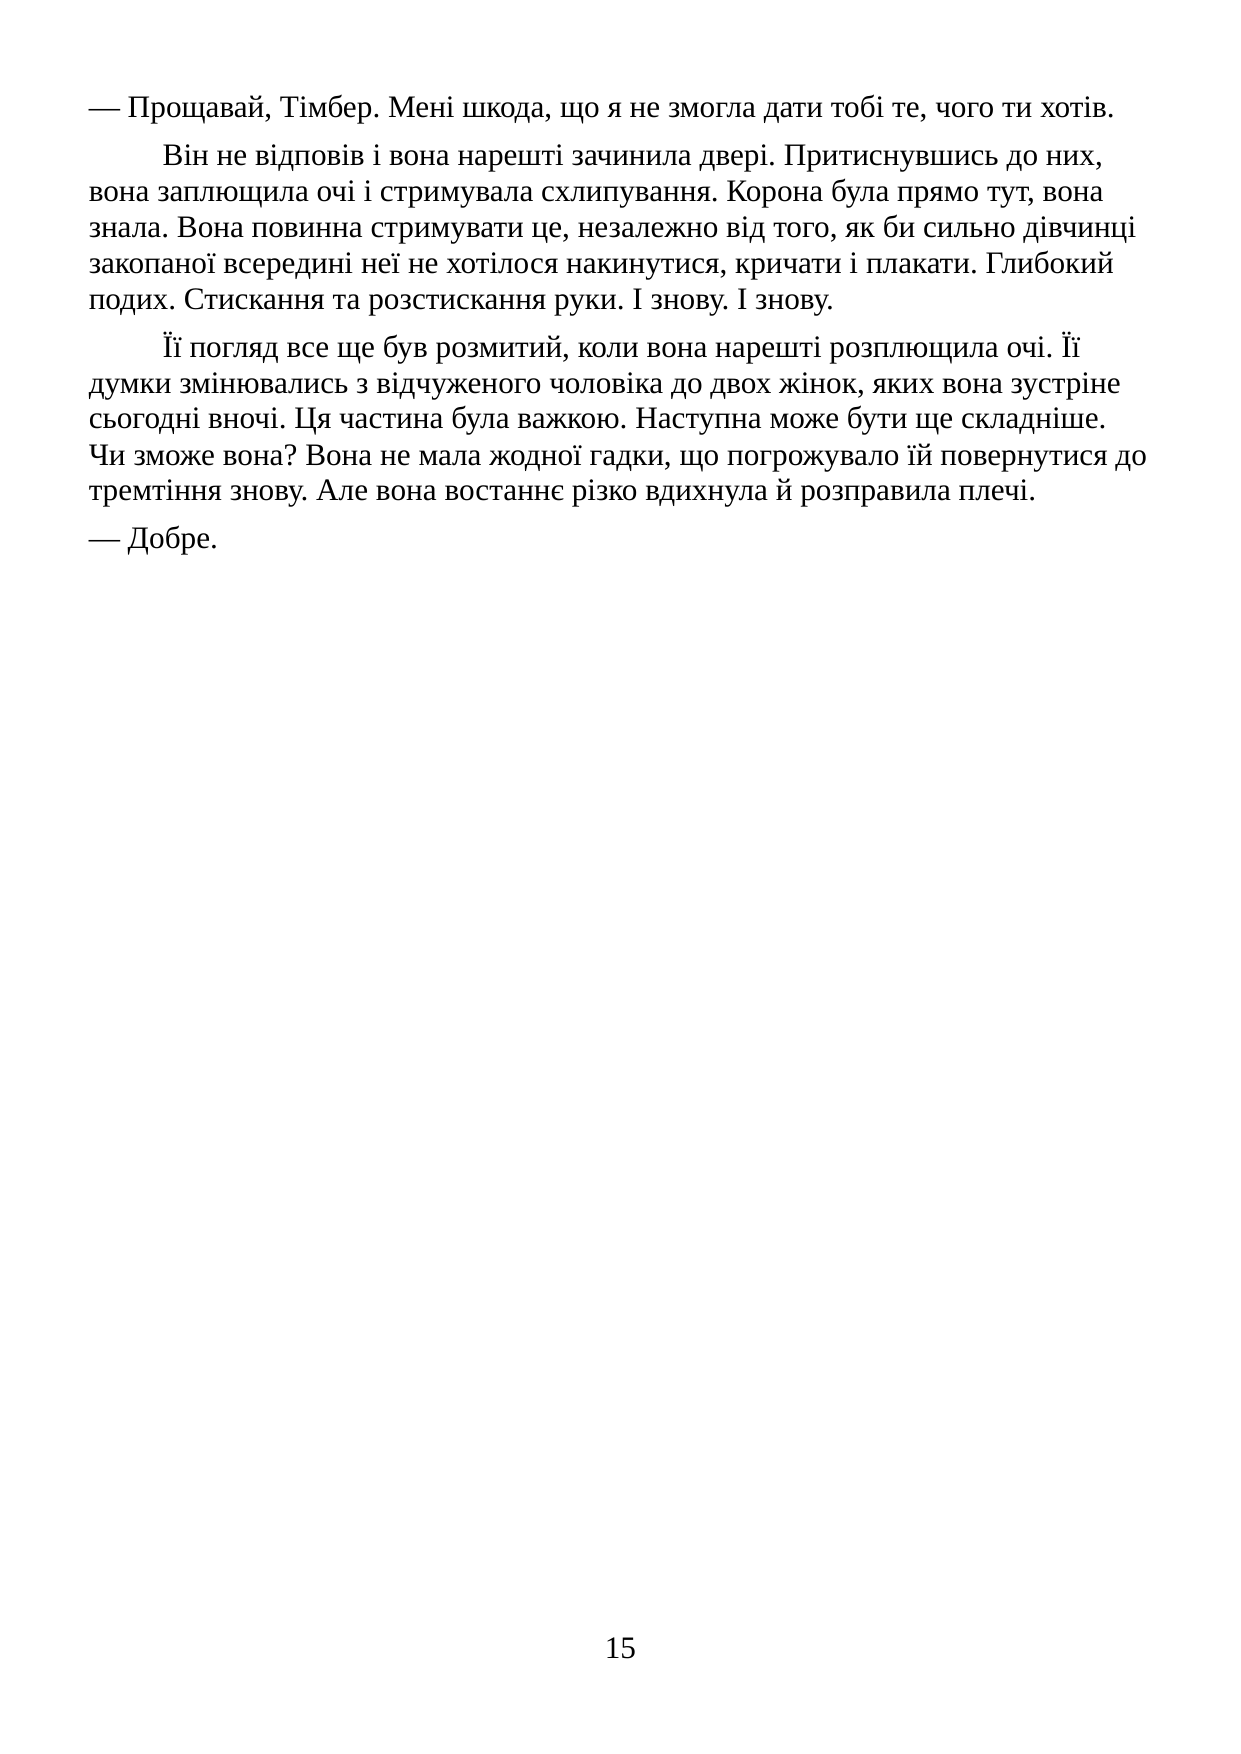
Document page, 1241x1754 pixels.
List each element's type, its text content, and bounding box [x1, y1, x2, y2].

text — Прощавай, Тімбер. Мені шкода, що я не змогла дати тобі те, чого ти хотів. [88, 88, 1152, 124]
text Її погляд все ще був розмитий, коли вона нарешті розплющила очі. Її думки змінювались з відчуженого чоловіка до двох жінок, яких вона зустріне сьогодні вночі. Ця частина була важкою. Наступна може бути ще складніше. Чи зможе вона? Вона не мала жодної гадки, що погрожувало їй повернутися до тремтіння знову. Але вона востаннє різко вдихнула й розправила плечі. [88, 328, 1152, 508]
text Він не відповів і вона нарешті зачинила двері. Притиснувшись до них, вона заплющила очі і стримувала схлипування. Корона була прямо тут, вона знала. Вона повинна стримувати це, незалежно від того, як би сильно дівчинці закопаної всередині неї не хотілося накинутися, кричати і плакати. Глибокий подих. Стискання та розстискання руки. І знову. І знову. [88, 136, 1152, 316]
text — Добре. [88, 519, 1152, 555]
